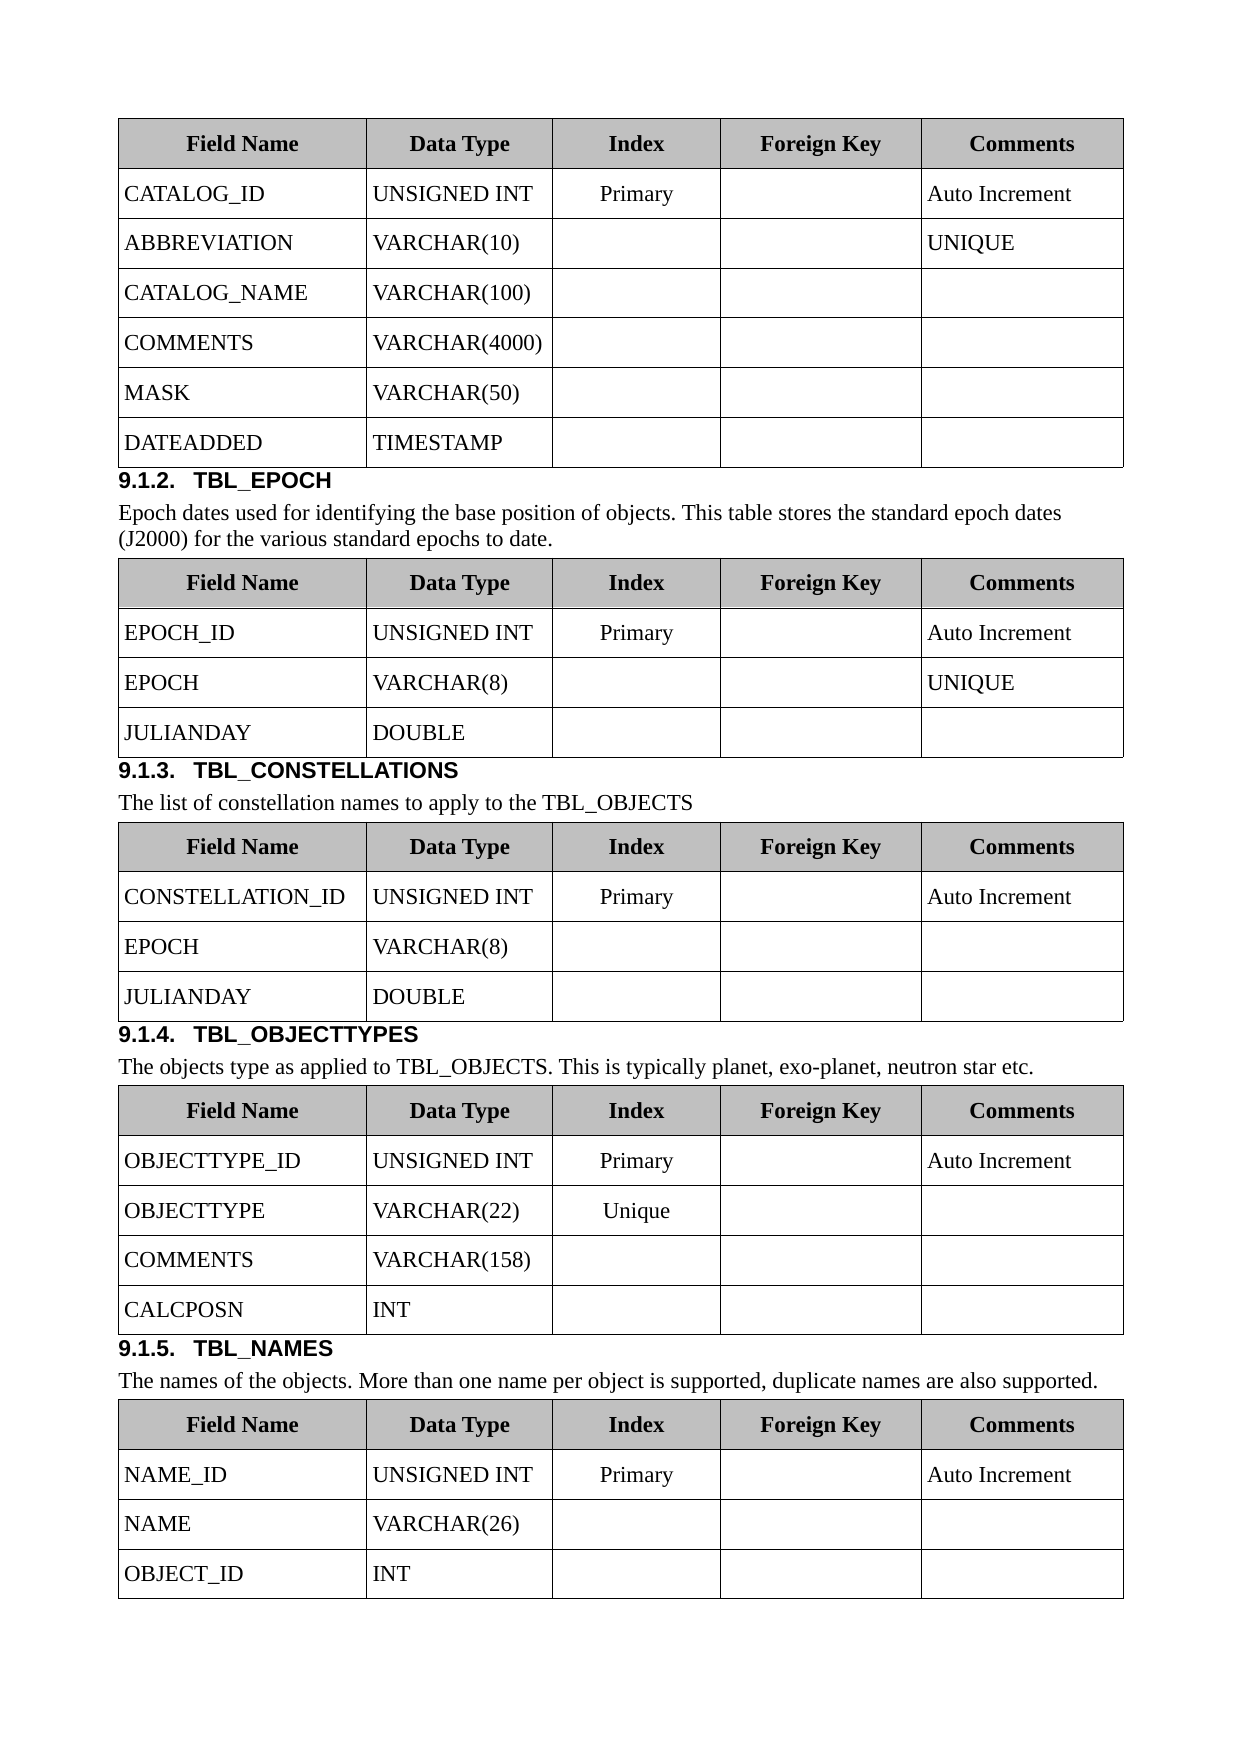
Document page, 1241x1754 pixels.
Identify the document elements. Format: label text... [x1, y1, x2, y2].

table_cell CATALOG_NAME [119, 269, 366, 317]
text The list of constellation names to apply to the TBL_OBJECTS [118, 789, 1122, 816]
table_cell [922, 708, 1123, 757]
table_cell UNSIGNED INT [367, 609, 552, 657]
table_cell CONSTELLATION_ID [119, 872, 366, 921]
table_cell [922, 922, 1123, 971]
table_cell [721, 708, 921, 757]
table_cell [922, 1286, 1123, 1334]
table_cell UNIQUE [922, 219, 1123, 267]
table_cell [721, 1136, 921, 1185]
table_cell [553, 1550, 720, 1598]
table_header Data Type [367, 119, 552, 168]
table_header Index [553, 823, 720, 871]
table_cell Auto Increment [922, 872, 1123, 921]
table_cell [721, 1236, 921, 1284]
table_header Comments [922, 559, 1123, 607]
table_cell [721, 418, 921, 467]
table_cell CALCPOSN [119, 1286, 366, 1334]
table_cell [922, 418, 1123, 467]
table_cell [553, 368, 720, 417]
table_cell Primary [553, 169, 720, 218]
table_cell TIMESTAMP [367, 418, 552, 467]
table_cell [721, 658, 921, 707]
table_cell [553, 708, 720, 757]
subtitle TBL_EPOCH [118, 468, 1122, 493]
table_header Foreign Key [721, 119, 921, 168]
table_header Comments [922, 1086, 1123, 1135]
table_cell NAME_ID [119, 1450, 366, 1499]
text The objects type as applied to TBL_OBJECTS. This is typically planet, exo-planet, neutron star etc. [118, 1053, 1122, 1079]
table_cell [922, 1550, 1123, 1598]
table_cell [922, 269, 1123, 317]
table_header Field Name [119, 823, 366, 871]
table_cell VARCHAR(8) [367, 658, 552, 707]
table_header Comments [922, 119, 1123, 168]
table_cell COMMENTS [119, 318, 366, 367]
table_cell Primary [553, 609, 720, 657]
table_cell EPOCH_ID [119, 609, 366, 657]
table_cell [721, 269, 921, 317]
table_cell [553, 219, 720, 267]
table_cell [721, 1186, 921, 1235]
table_cell DATEADDED [119, 418, 366, 467]
table_cell [721, 1500, 921, 1548]
table_cell DOUBLE [367, 708, 552, 757]
table_cell NAME [119, 1500, 366, 1548]
table_header Index [553, 119, 720, 168]
table_cell EPOCH [119, 922, 366, 971]
table_cell [721, 972, 921, 1021]
table_cell Primary [553, 1136, 720, 1185]
table_cell [721, 1450, 921, 1499]
table_header Index [553, 559, 720, 607]
table_cell VARCHAR(4000) [367, 318, 552, 367]
table_cell [922, 318, 1123, 367]
table_cell [721, 219, 921, 267]
table_header Foreign Key [721, 823, 921, 871]
table_cell UNSIGNED INT [367, 169, 552, 218]
table_cell UNSIGNED INT [367, 872, 552, 921]
table_cell CATALOG_ID [119, 169, 366, 218]
table_cell JULIANDAY [119, 972, 366, 1021]
table_header Foreign Key [721, 559, 921, 607]
table_header Index [553, 1086, 720, 1135]
table_cell [922, 1500, 1123, 1548]
text Epoch dates used for identifying the base position of objects. This table stores the standard epoch dates (J2000) for the various standard epochs to date. [118, 499, 1122, 552]
table_header Field Name [119, 119, 366, 168]
table_cell VARCHAR(8) [367, 922, 552, 971]
table_cell EPOCH [119, 658, 366, 707]
subtitle TBL_NAMES [118, 1335, 1122, 1361]
table_cell [721, 318, 921, 367]
table_cell [922, 1236, 1123, 1284]
table_cell UNSIGNED INT [367, 1136, 552, 1185]
table_cell INT [367, 1550, 552, 1598]
table_cell [721, 169, 921, 218]
subtitle TBL_CONSTELLATIONS [118, 758, 1122, 783]
table_header Data Type [367, 1086, 552, 1135]
table_header Index [553, 1400, 720, 1449]
table_cell VARCHAR(158) [367, 1236, 552, 1284]
table_cell ABBREVIATION [119, 219, 366, 267]
table_cell [922, 1186, 1123, 1235]
table_cell OBJECTTYPE_ID [119, 1136, 366, 1185]
table_cell [721, 1286, 921, 1334]
table_cell JULIANDAY [119, 708, 366, 757]
table_cell [553, 658, 720, 707]
table_header Data Type [367, 559, 552, 607]
table_cell Auto Increment [922, 1136, 1123, 1185]
subtitle TBL_OBJECTTYPES [118, 1022, 1122, 1047]
table_cell UNIQUE [922, 658, 1123, 707]
table_cell VARCHAR(50) [367, 368, 552, 417]
table_cell [553, 418, 720, 467]
table_cell [553, 1286, 720, 1334]
table_cell Auto Increment [922, 1450, 1123, 1499]
table_cell [721, 368, 921, 417]
table_cell [922, 368, 1123, 417]
table_cell UNSIGNED INT [367, 1450, 552, 1499]
table_cell [553, 1500, 720, 1548]
table_cell OBJECTTYPE [119, 1186, 366, 1235]
table_cell [553, 269, 720, 317]
text The names of the objects. More than one name per object is supported, duplicate names are also supported. [118, 1367, 1122, 1393]
table_header Field Name [119, 559, 366, 607]
table_cell [922, 972, 1123, 1021]
table_cell DOUBLE [367, 972, 552, 1021]
table_header Field Name [119, 1400, 366, 1449]
table_header Field Name [119, 1086, 366, 1135]
table_cell Auto Increment [922, 169, 1123, 218]
table_cell Primary [553, 1450, 720, 1499]
table_header Data Type [367, 1400, 552, 1449]
table_cell [553, 318, 720, 367]
table_cell [553, 1236, 720, 1284]
table_cell INT [367, 1286, 552, 1334]
table_cell VARCHAR(100) [367, 269, 552, 317]
table_cell Primary [553, 872, 720, 921]
table_cell [721, 609, 921, 657]
table_cell Auto Increment [922, 609, 1123, 657]
table_cell VARCHAR(26) [367, 1500, 552, 1548]
table_cell COMMENTS [119, 1236, 366, 1284]
table_cell MASK [119, 368, 366, 417]
table_cell VARCHAR(10) [367, 219, 552, 267]
table_cell [553, 922, 720, 971]
table_cell [721, 1550, 921, 1598]
table_header Foreign Key [721, 1086, 921, 1135]
table_cell Unique [553, 1186, 720, 1235]
table_header Data Type [367, 823, 552, 871]
table_cell [553, 972, 720, 1021]
table_cell OBJECT_ID [119, 1550, 366, 1598]
table_header Comments [922, 1400, 1123, 1449]
table_cell [721, 922, 921, 971]
table_cell VARCHAR(22) [367, 1186, 552, 1235]
table_header Foreign Key [721, 1400, 921, 1449]
table_cell [721, 872, 921, 921]
table_header Comments [922, 823, 1123, 871]
